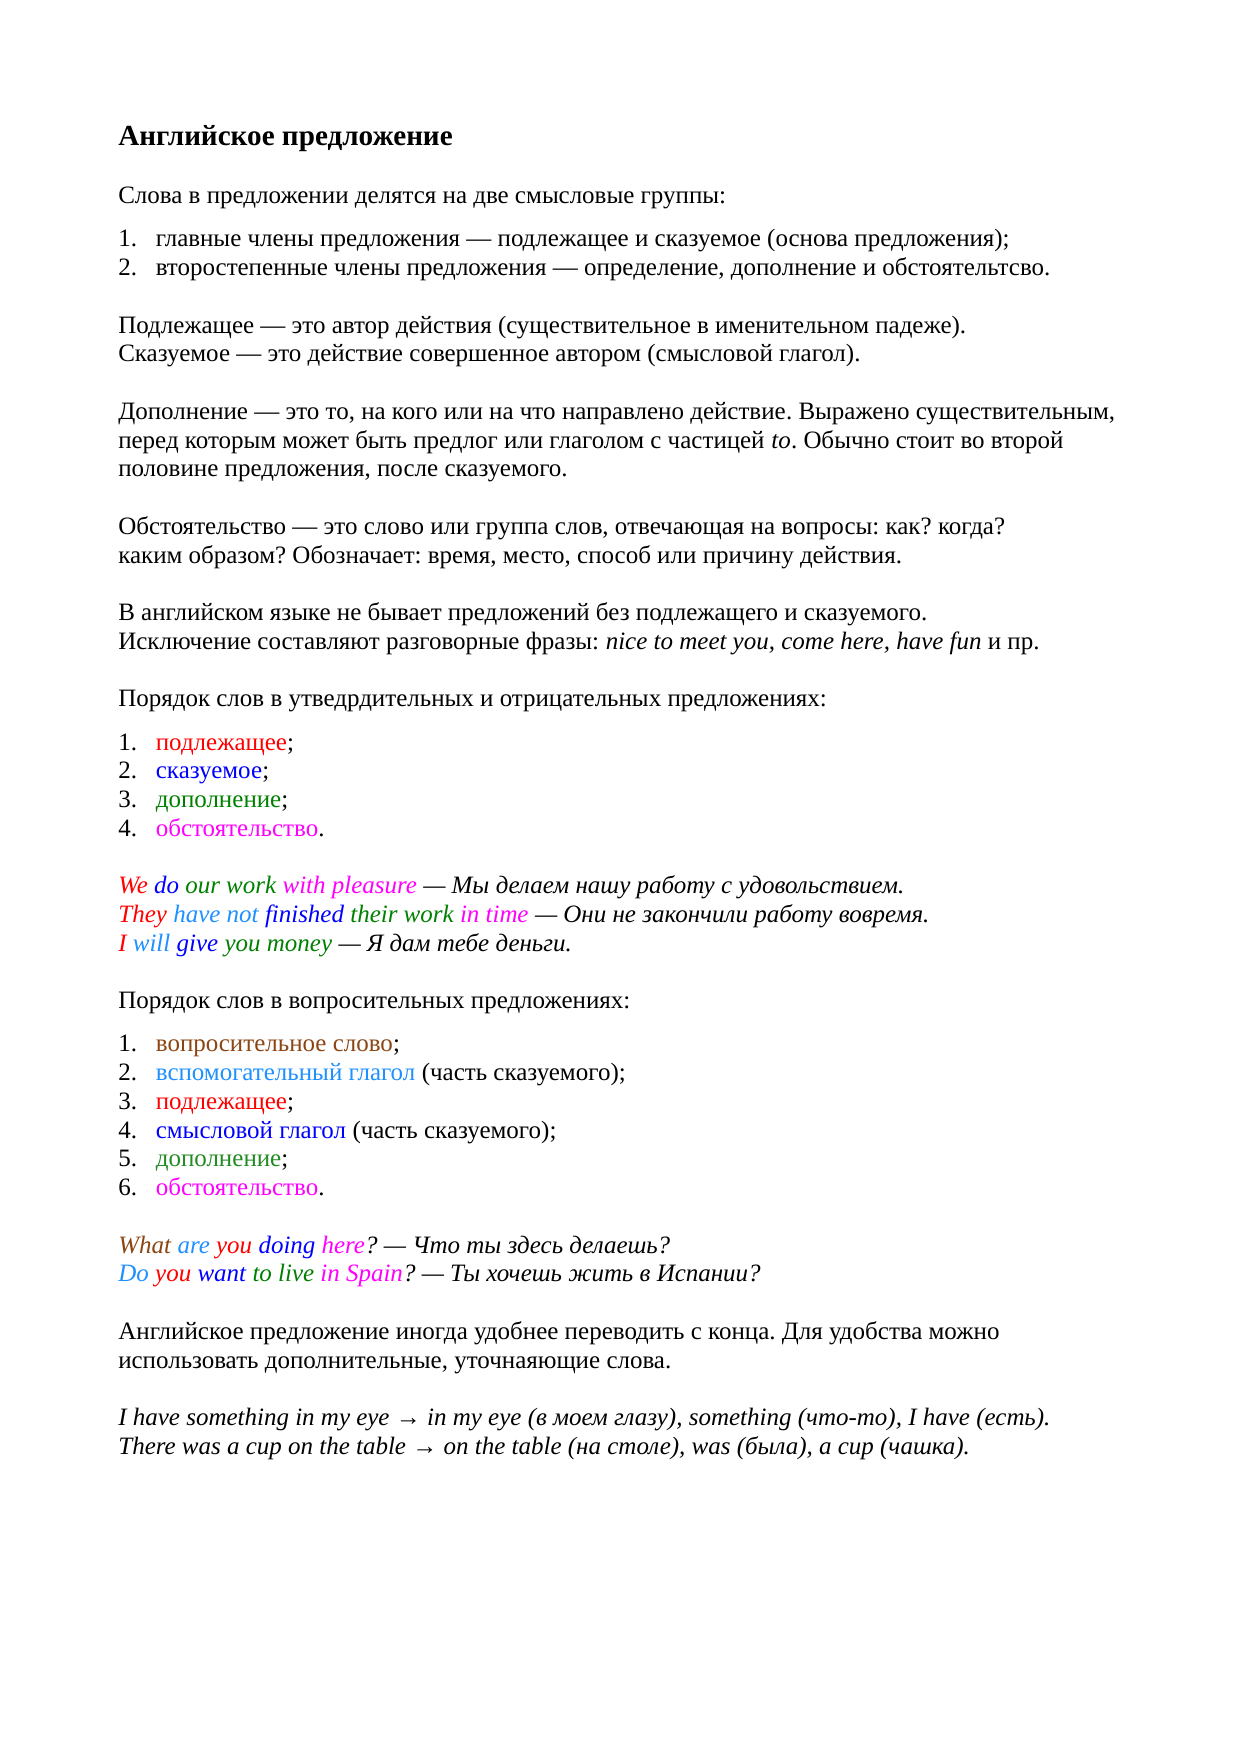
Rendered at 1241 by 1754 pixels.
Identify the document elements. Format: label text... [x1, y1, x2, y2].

text I have something in my eye → in my eye (в моем глазу), something (что-то), I have (есть). [118, 1402, 1122, 1431]
list дополнение; [118, 1143, 1122, 1172]
text They have not finished their work in time — Они не закончили работу вовремя. [118, 899, 1122, 928]
text We do our work with pleasure — Мы делаем нашу работу с удовольствием. [118, 870, 1122, 899]
list дополнение; [118, 784, 1122, 813]
text Английское предложение [118, 118, 1122, 152]
list подлежащее; [118, 1086, 1122, 1115]
list смысловой глагол (часть сказуемого); [118, 1115, 1122, 1143]
list вопросительное слово; [118, 1028, 1122, 1057]
text Исключение составляют разговорные фразы: nice to meet you, come here, have fun и пр. [118, 626, 1122, 655]
text Подлежащее — это автор действия (существительное в именительном падеже). [118, 310, 1122, 338]
text В английском языке не бывает предложений без подлежащего и сказуемого. [118, 597, 1122, 626]
list второстепенные члены предложения — определение, дополнение и обстоятельтсво. [118, 252, 1122, 281]
list сказуемое; [118, 755, 1122, 784]
text Do you want to live in Spain? — Ты хочешь жить в Испании? [118, 1258, 1122, 1287]
text Сказуемое — это действие совершенное автором (смысловой глагол). [118, 338, 1122, 367]
text What are you doing here? — Что ты здесь делаешь? [118, 1230, 1122, 1258]
text Слова в предложении делятся на две смысловые группы: [118, 180, 1122, 209]
text Порядок слов в утведрдительных и отрицательных предложениях: [118, 683, 1122, 712]
text каким образом? Обозначает: время, место, способ или причину действия. [118, 540, 1122, 568]
list вспомогательный глагол (часть сказуемого); [118, 1057, 1122, 1086]
text I will give you money — Я дам тебе деньги. [118, 928, 1122, 957]
text Английское предложение иногда удобнее переводить с конца. Для удобства можно использовать дополнительные, уточнаяющие слова. [118, 1316, 1122, 1373]
text Обстоятельство — это слово или группа слов, отвечающая на вопросы: как? когда? [118, 511, 1122, 540]
text Порядок слов в вопросительных предложениях: [118, 985, 1122, 1014]
text There was a cup on the table → on the table (на столе), was (была), a cup (чашка). [118, 1431, 1122, 1460]
text Дополнение — это то, на кого или на что направлено действие. Выражено существительным, перед которым может быть предлог или глаголом с частицей to. Обычно стоит во второй половине предложения, после сказуемого. [118, 396, 1122, 482]
list обстоятельство. [118, 1172, 1122, 1201]
list подлежащее; [118, 727, 1122, 755]
list обстоятельство. [118, 813, 1122, 842]
list главные члены предложения — подлежащее и сказуемое (основа предложения); [118, 223, 1122, 252]
